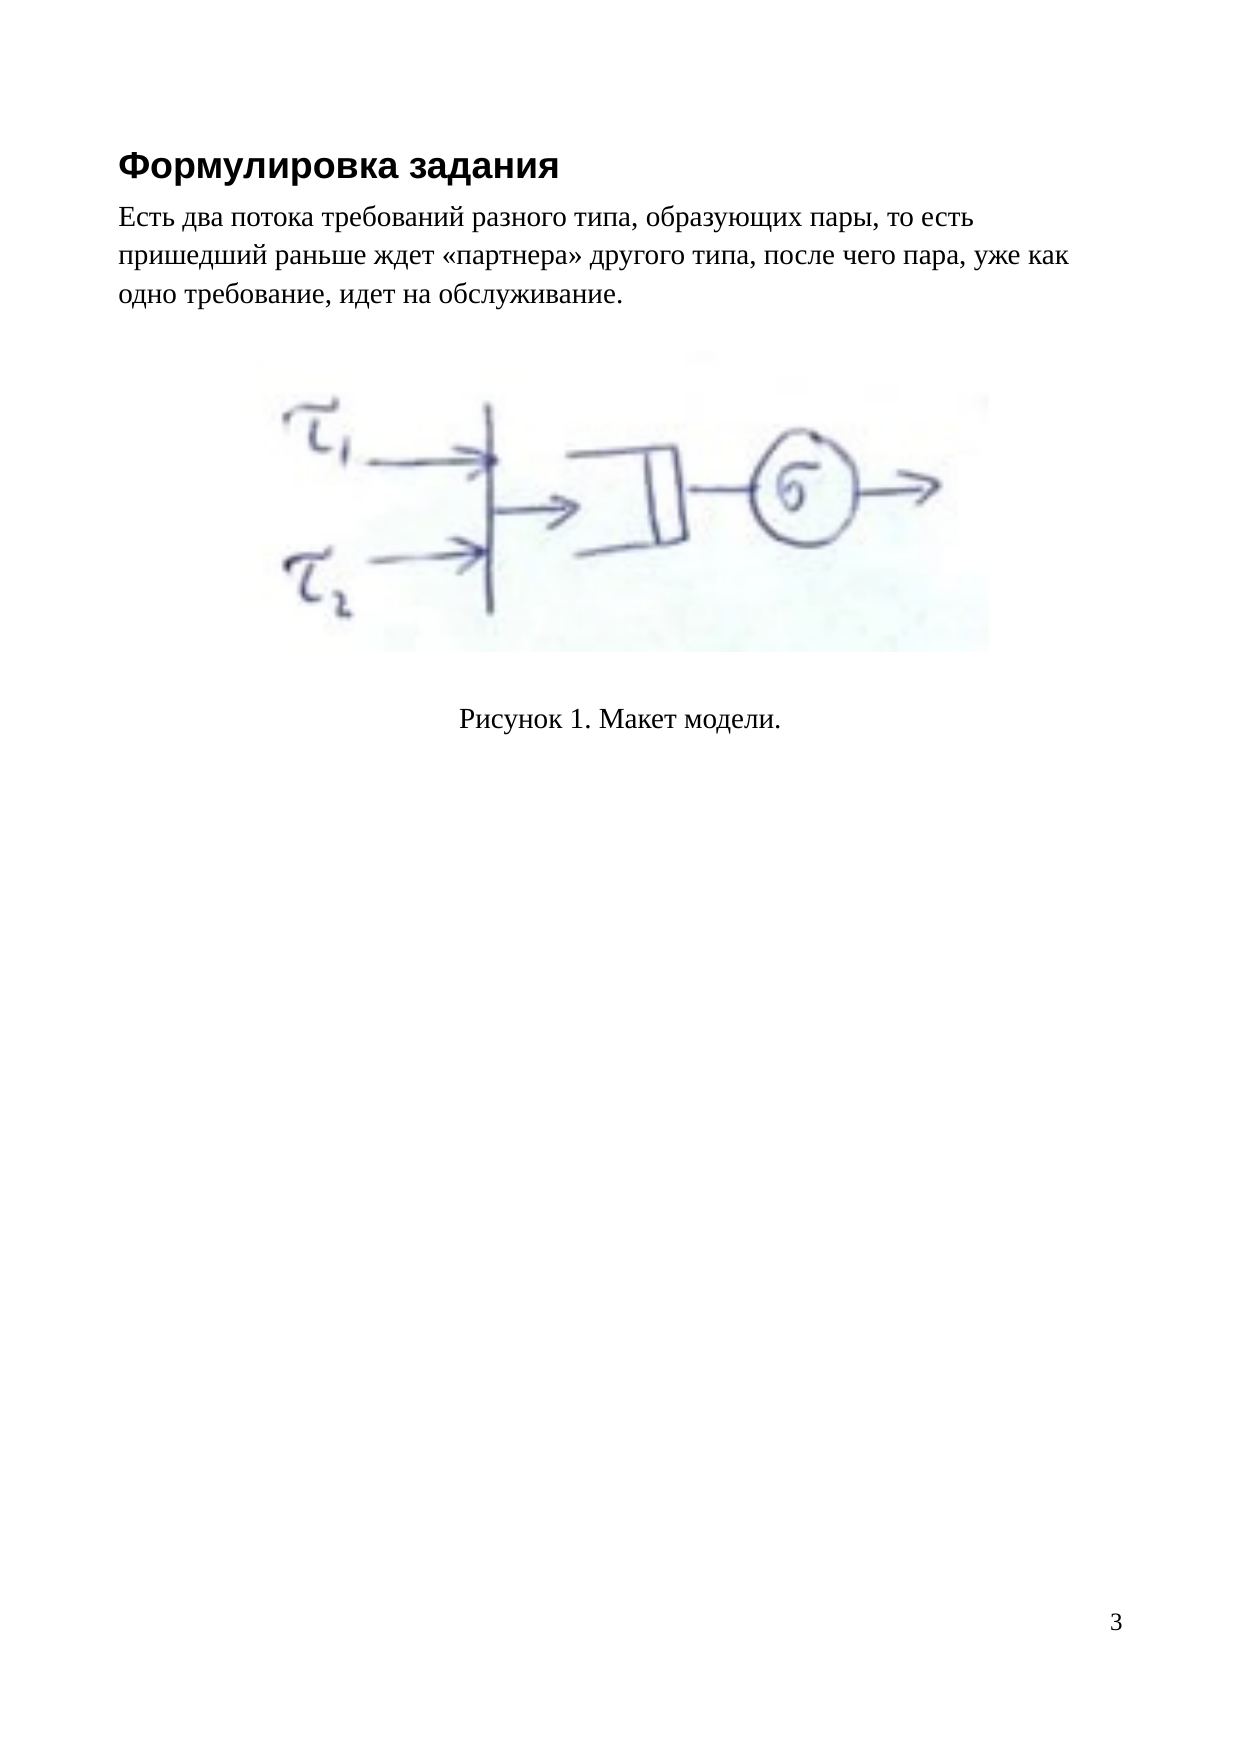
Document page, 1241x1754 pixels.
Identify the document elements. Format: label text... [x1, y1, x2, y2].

text Есть два потока требований разного типа, образующих пары, то есть пришедший раньше ждет «партнера» другого типа, после чего пара, уже как одно требование, идет на обслуживание. [118, 199, 1122, 309]
picture [236, 350, 989, 652]
subtitle Формулировка задания [118, 143, 1122, 186]
text Рисунок 1. Макет модели. [118, 701, 1122, 734]
